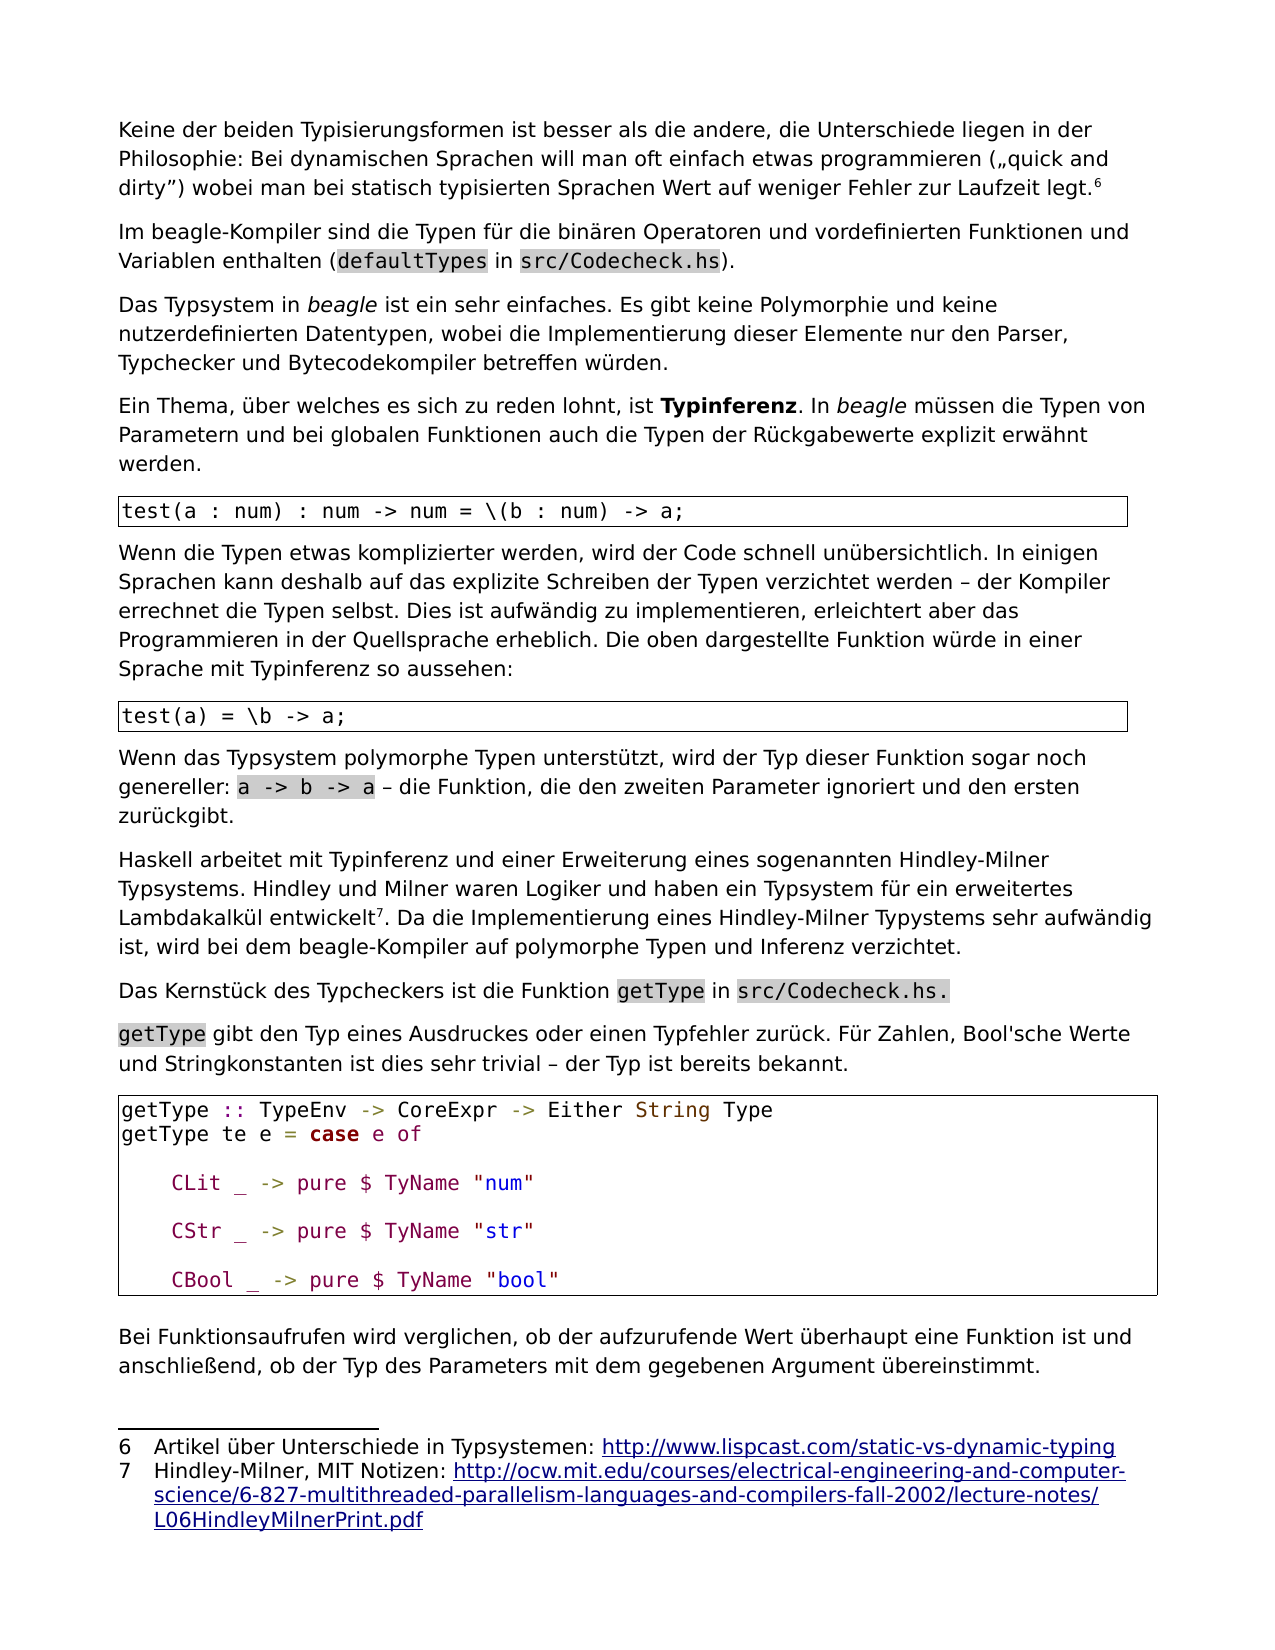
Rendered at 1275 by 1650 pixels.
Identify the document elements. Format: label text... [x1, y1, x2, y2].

text CBool _ -> pure $ TyName "bool" [119, 1265, 1157, 1295]
text CLit _ -> pure $ TyName "num" [119, 1168, 1157, 1195]
text Bei Funktionsaufrufen wird verglichen, ob der aufzurufende Wert überhaupt eine Funktion ist und anschließend, ob der Typ des Parameters mit dem gegebenen Argument übereinstimmt. [118, 1325, 1157, 1378]
text CStr _ -> pure $ TyName "str" [119, 1217, 1157, 1244]
text Wenn die Typen etwas komplizierter werden, wird der Code schnell unübersichtlich. In einigen Sprachen kann deshalb auf das explizite Schreiben der Typen verzichtet werden – der Kompiler errechnet die Typen selbst. Dies ist aufwändig zu implementieren, erleichtert aber das Programmieren in der Quellsprache erheblich. Die oben dargestellte Funktion würde in einer Sprache mit Typinferenz so aussehen: [118, 541, 1157, 682]
text Im beagle-Kompiler sind die Typen für die binären Operatoren und vordefinierten Funktionen und Variablen enthalten (defaultTypes in src/Codecheck.hs). [118, 220, 1157, 273]
text Ein Thema, über welches es sich zu reden lohnt, ist Typinferenz. In beagle müssen die Typen von Parametern und bei globalen Funktionen auch die Typen der Rückgabewerte explizit erwähnt werden. [118, 394, 1157, 477]
text Haskell arbeitet mit Typinferenz und einer Erweiterung eines sogenannten Hindley-Milner Typsystems. Hindley und Milner waren Logiker und haben ein Typsystem für ein erweitertes Lambdakalkül entwickelt. Da die Implementierung eines Hindley-Milner Typystems sehr aufwändig ist, wird bei dem beagle-Kompiler auf polymorphe Typen und Inferenz verzichtet. [118, 848, 1157, 959]
text getType te e = case e of [119, 1119, 1157, 1147]
text getType :: TypeEnv -> CoreExpr -> Either String Type [119, 1096, 1157, 1119]
text test(a : num) : num -> num = \(b : num) -> a; [119, 497, 1127, 526]
text Hindley-Milner, MIT Notizen: http://ocw.mit.edu/courses/electrical-engineering-and-computer-science/6-827-multithreaded-parallelism-languages-and-compilers-fall-2002/lecture-notes/L06HindleyMilnerPrint.pdf [118, 1459, 1157, 1532]
text getType gibt den Typ eines Ausdruckes oder einen Typfehler zurück. Für Zahlen, Bool'sche Werte und Stringkonstanten ist dies sehr trivial – der Typ ist bereits bekannt. [118, 1022, 1157, 1076]
text test(a) = \b -> a; [119, 702, 1127, 731]
text Das Typsystem in beagle ist ein sehr einfaches. Es gibt keine Polymorphie und keine nutzerdefinierten Datentypen, wobei die Implementierung dieser Elemente nur den Parser, Typchecker und Bytecodekompiler betreffen würden. [118, 293, 1157, 375]
text Keine der beiden Typisierungsformen ist besser als die andere, die Unterschiede liegen in der Philosophie: Bei dynamischen Sprachen will man oft einfach etwas programmieren („quick and dirty”) wobei man bei statisch typisierten Sprachen Wert auf weniger Fehler zur Laufzeit legt. [118, 118, 1157, 201]
text Wenn das Typsystem polymorphe Typen unterstützt, wird der Typ dieser Funktion sogar noch genereller: a -> b -> a – die Funktion, die den zweiten Parameter ignoriert und den ersten zurückgibt. [118, 746, 1157, 829]
text Das Kernstück des Typcheckers ist die Funktion getType in src/Codecheck.hs. [118, 979, 1157, 1003]
text Artikel über Unterschiede in Typsystemen: http://www.lispcast.com/static-vs-dynamic-typing [118, 1435, 1157, 1459]
